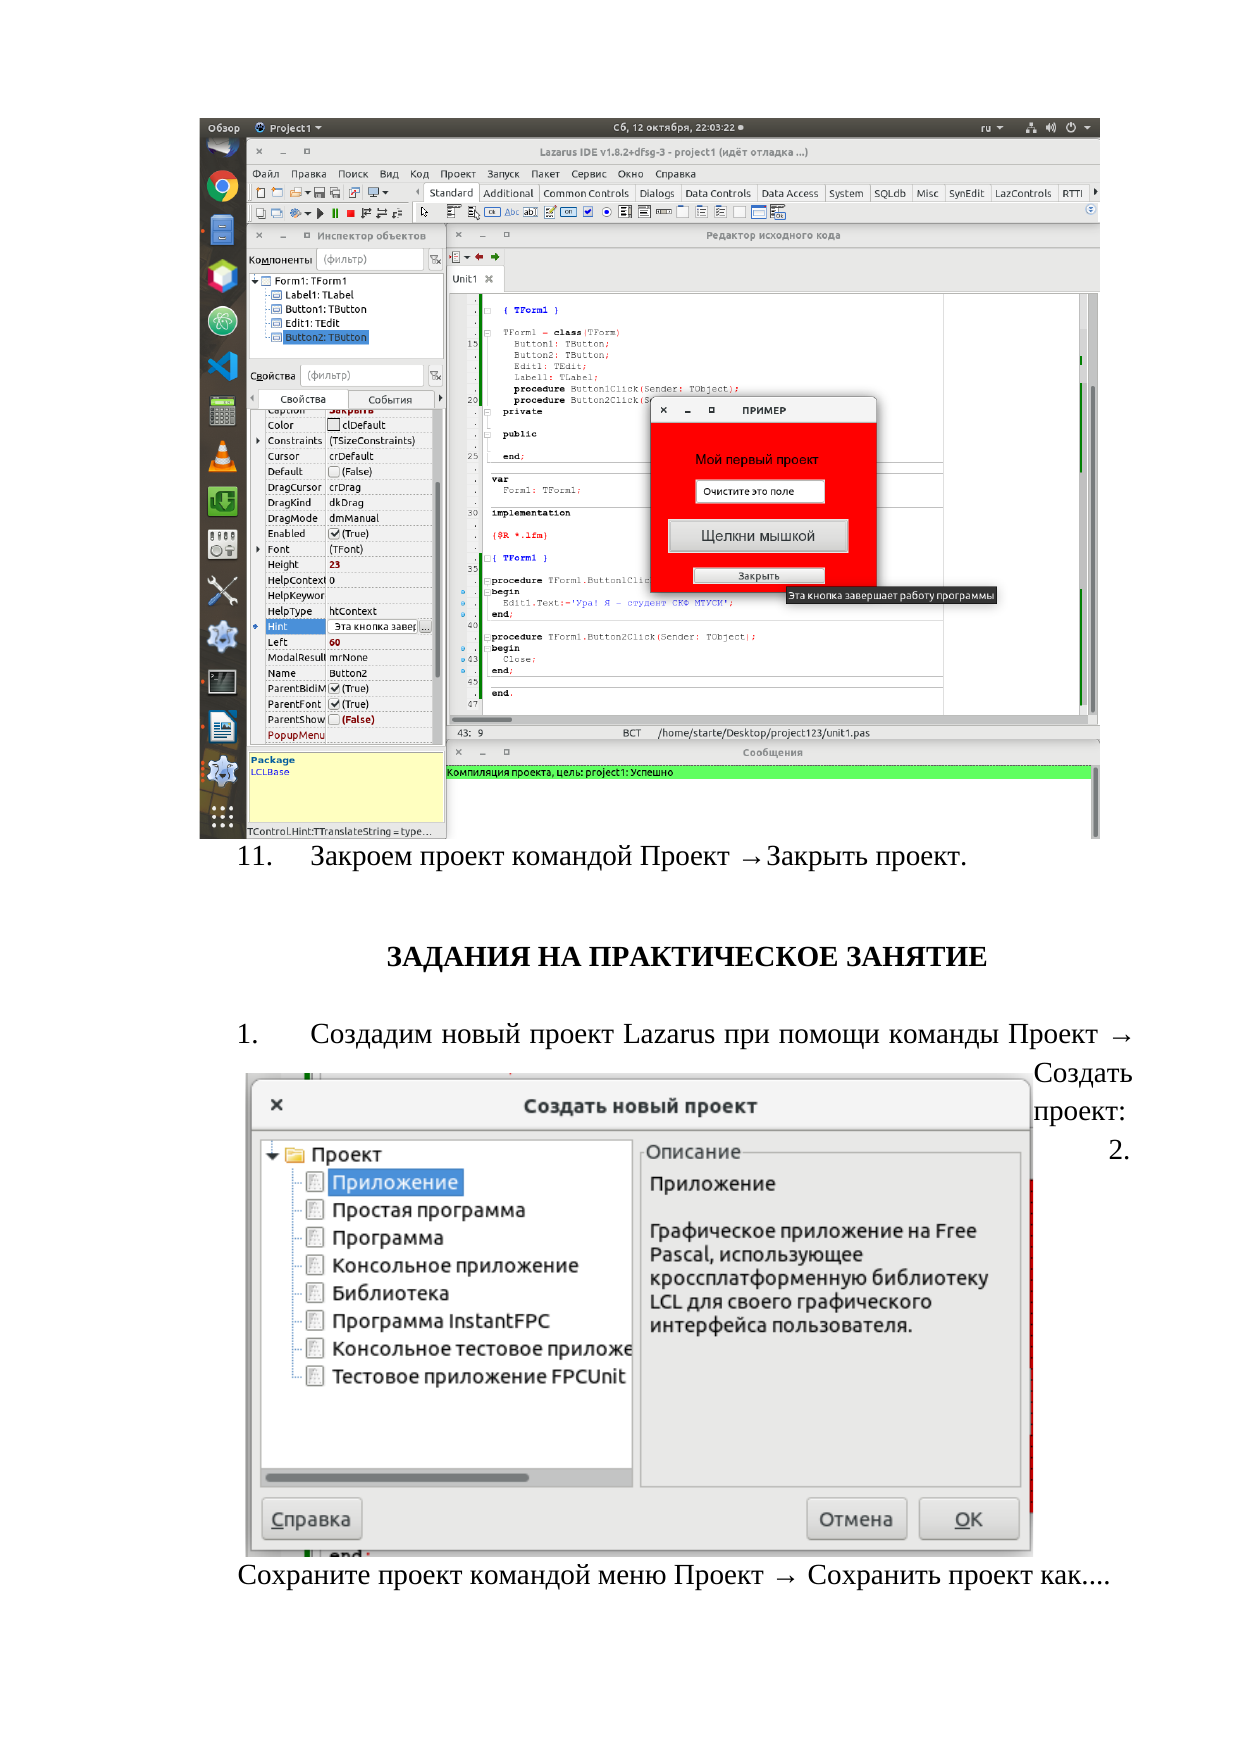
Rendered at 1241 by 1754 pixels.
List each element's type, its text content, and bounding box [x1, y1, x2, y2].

picture [245, 1073, 1034, 1557]
list Закроем проект командой Проект →Закрыть проект. [162, 118, 1137, 872]
picture [199, 118, 1100, 839]
list Создадим новый проект Lazarus при помощи команды Проект → Создать проект: [162, 1016, 1137, 1127]
list ЗАДАНИЯ НА ПРАКТИЧЕСКОЕ ЗАНЯТИЕ [237, 939, 1137, 973]
list 2. Сохраните проект командой меню Проект → Сохранить проект как.... [237, 1132, 1137, 1590]
